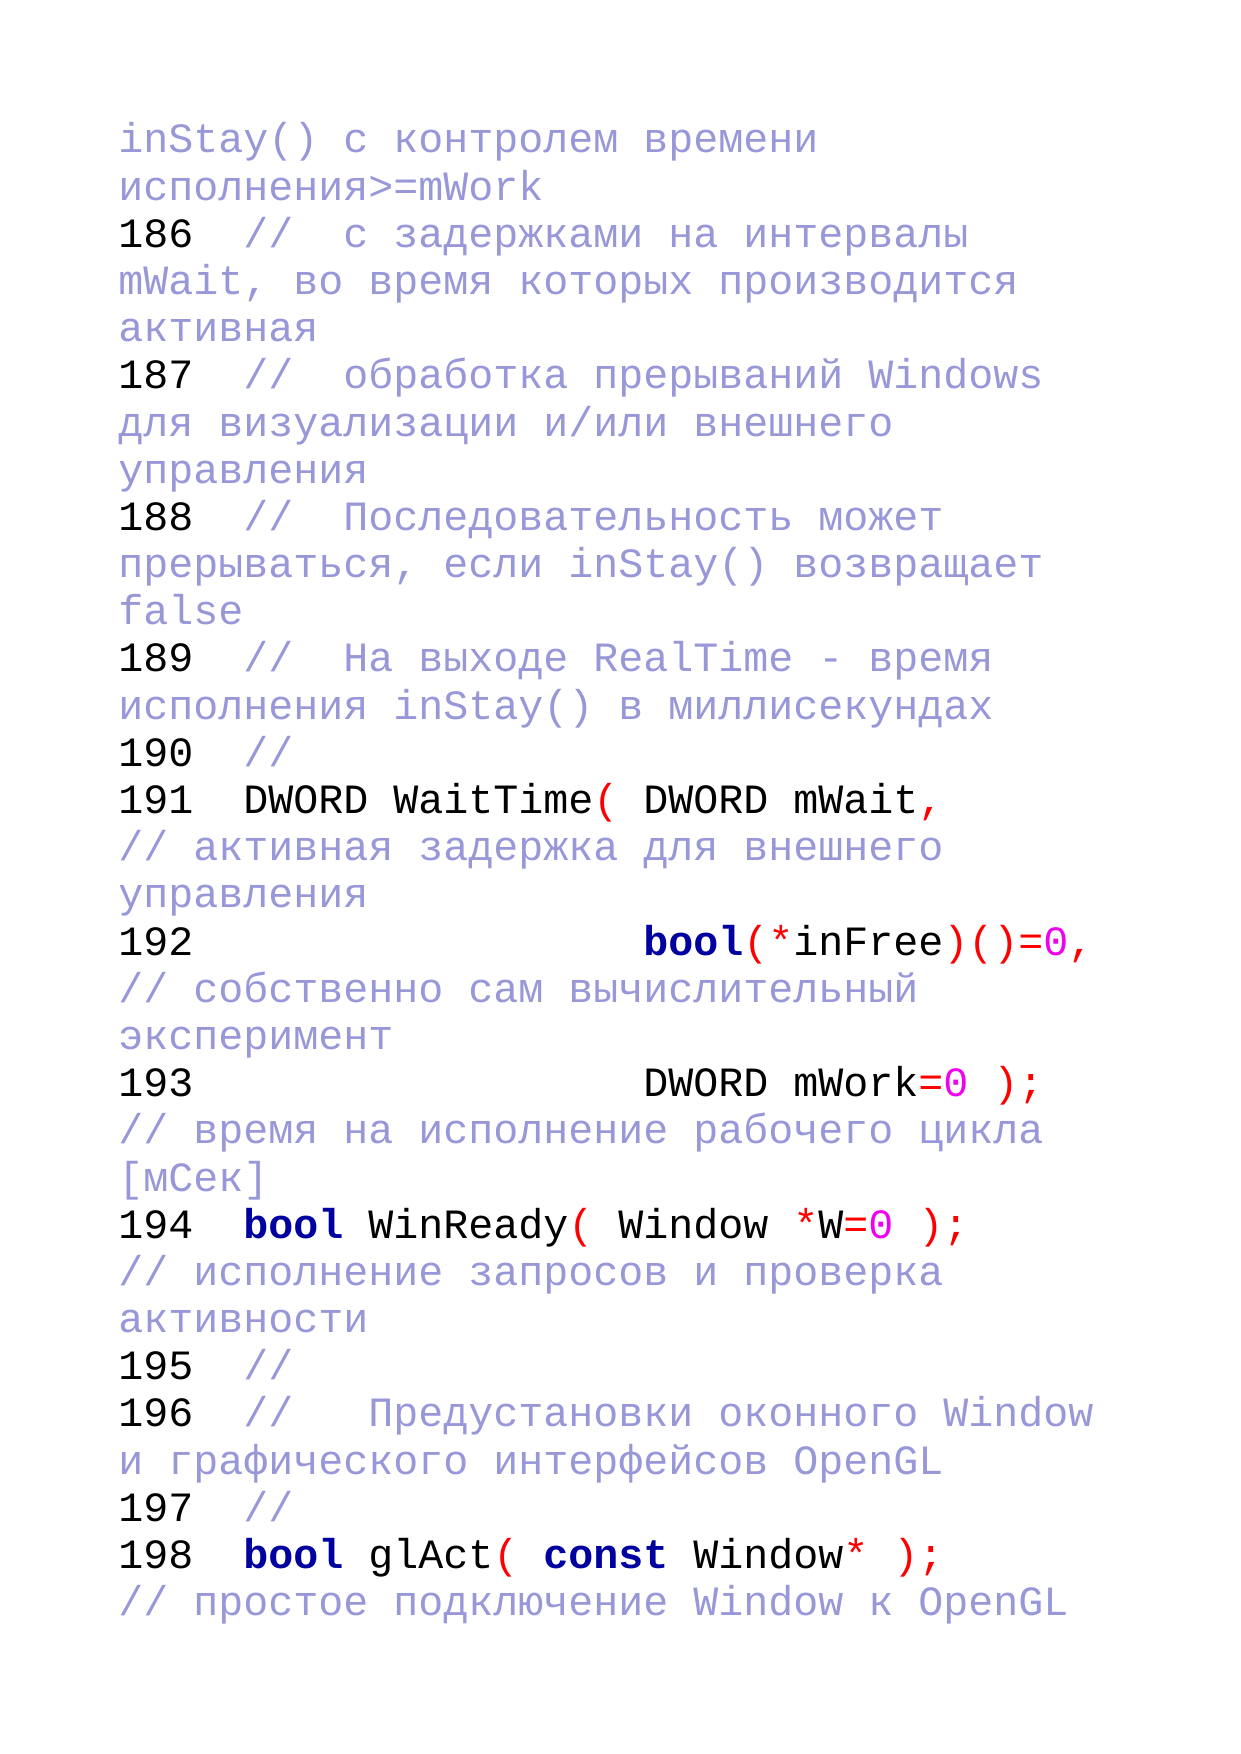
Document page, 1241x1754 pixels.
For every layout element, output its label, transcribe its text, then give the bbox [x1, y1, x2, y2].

subtitle 194 bool WinReady( Window *W=0 ); // исполнение запросов и проверка активности [118, 1203, 1122, 1345]
subtitle 188 // Последовательность может прерываться, если inStay() возвращает false [118, 496, 1122, 637]
subtitle 197 // [118, 1487, 1122, 1534]
subtitle 187 // обработка прерываний Windows для визуализации и/или внешнего управления [118, 354, 1122, 496]
subtitle 186 // с задержками на интервалы mWait, во время которых производится активная [118, 212, 1122, 354]
subtitle 190 // [118, 732, 1122, 779]
subtitle 189 // На выходе RealTime - время исполнения inStay() в миллисекундах [118, 637, 1122, 732]
subtitle inStay() с контролем времени исполнения>=mWork [118, 118, 1122, 212]
subtitle 195 // [118, 1345, 1122, 1392]
subtitle 198 bool glAct( const Window* ); // простое подключение Window к OpenGL [118, 1534, 1122, 1628]
subtitle 191 DWORD WaitTime( DWORD mWait, // активная задержка для внешнего управления [118, 779, 1122, 920]
subtitle 196 // Предустановки оконного Window и графического интерфейсов OpenGL [118, 1392, 1122, 1487]
subtitle 193 DWORD mWork=0 ); // время на исполнение рабочего цикла [мСек] [118, 1062, 1122, 1203]
subtitle 192 bool(*inFree)()=0, // собственно сам вычислительный эксперимент [118, 920, 1122, 1062]
